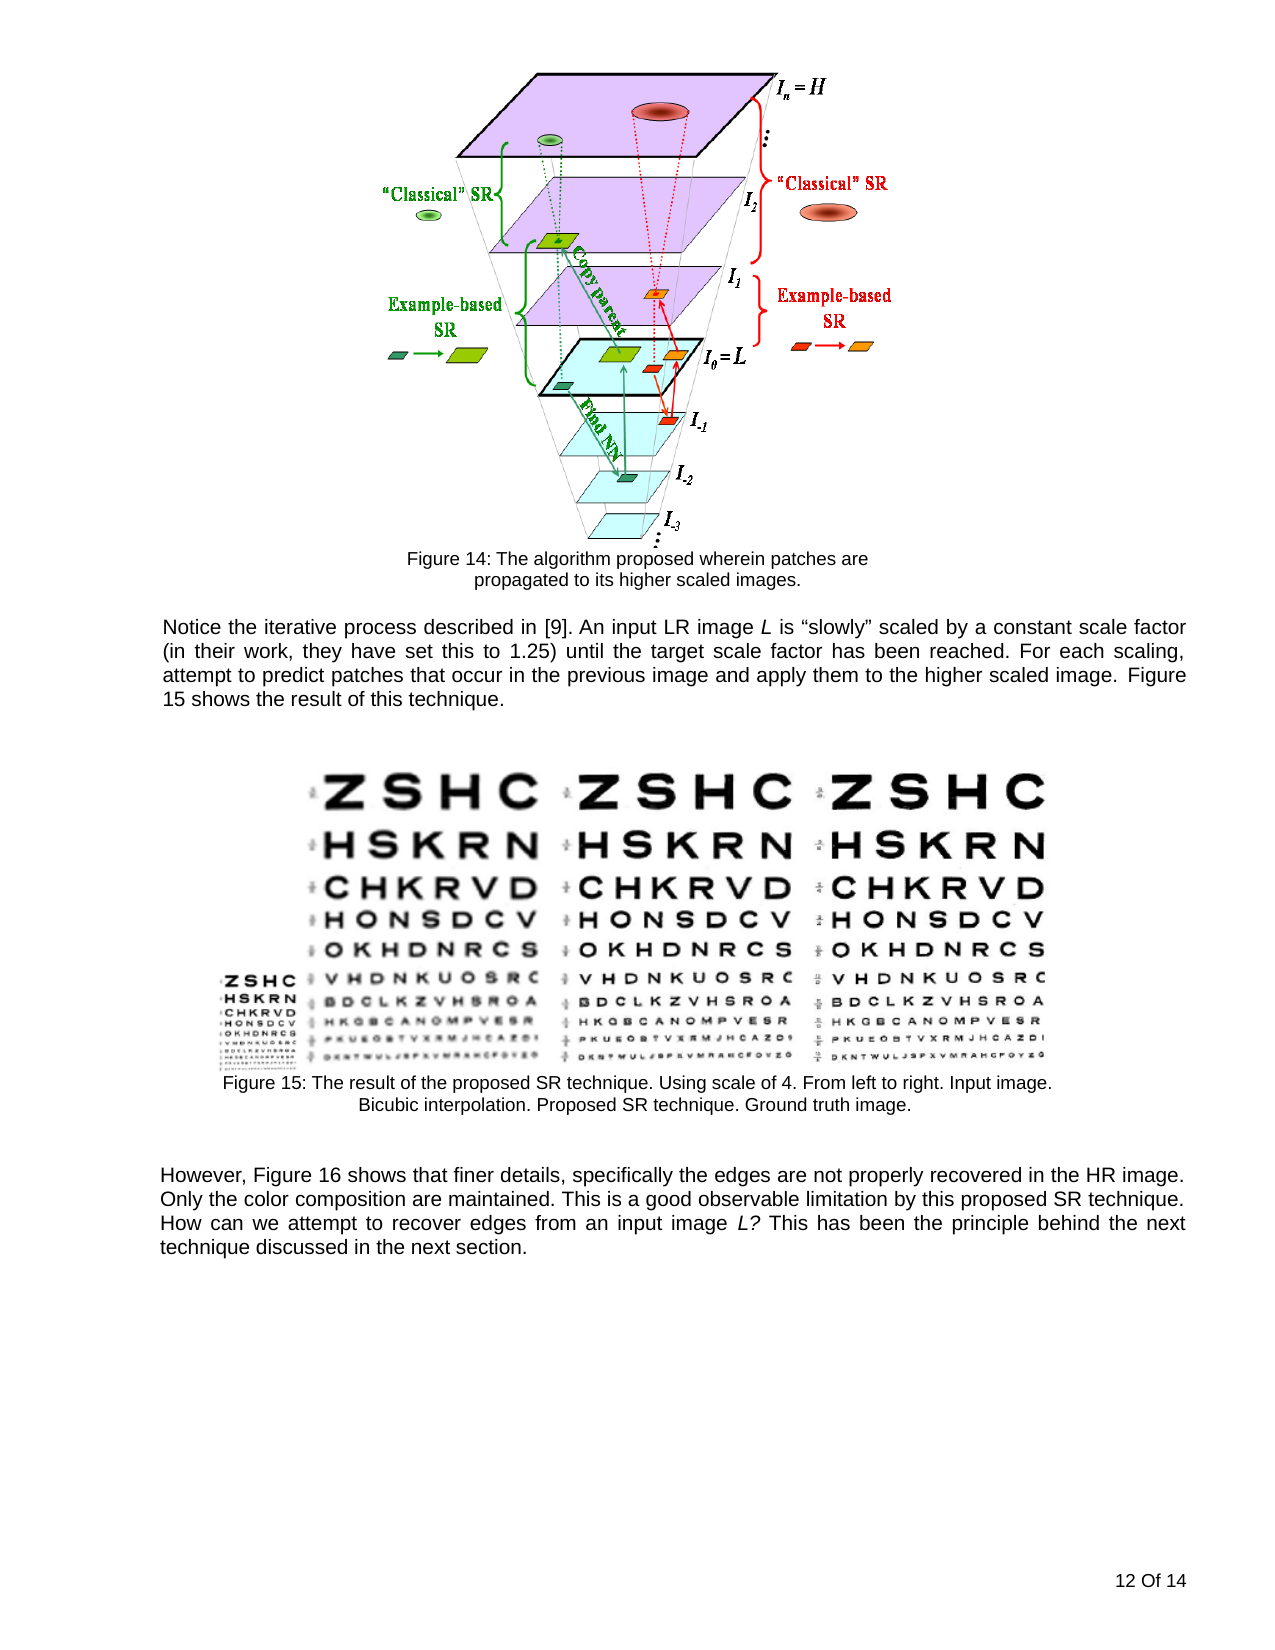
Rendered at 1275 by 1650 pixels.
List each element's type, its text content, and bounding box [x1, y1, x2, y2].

picture [215, 746, 1060, 1072]
text Figure 14: The algorithm proposed wherein patches are propagated to its higher scaled images. [380, 548, 895, 591]
text Notice the iterative process described in [9]. An input LR image L is “slowly” scaled by a constant scale factor (in their work, they have set this to 1.25) until the target scale factor has been reached. For each scaling, attempt to predict patches that occur in the previous image and apply them to the higher scaled image. Figure 15 shows the result of this technique. [162, 614, 1186, 710]
text However, Figure 16 shows that finer details, specifically the edges are not properly recovered in the HR image. Only the color composition are maintained. This is a good observable limitation by this proposed SR technique. How can we attempt to recover edges from an input image L? This has been the principle behind the next technique discussed in the next section. [160, 1163, 1186, 1259]
text Figure 15: The result of the proposed SR technique. Using scale of 4. From left to right. Input image. Bicubic interpolation. Proposed SR technique. Ground truth image. [216, 1072, 1059, 1115]
